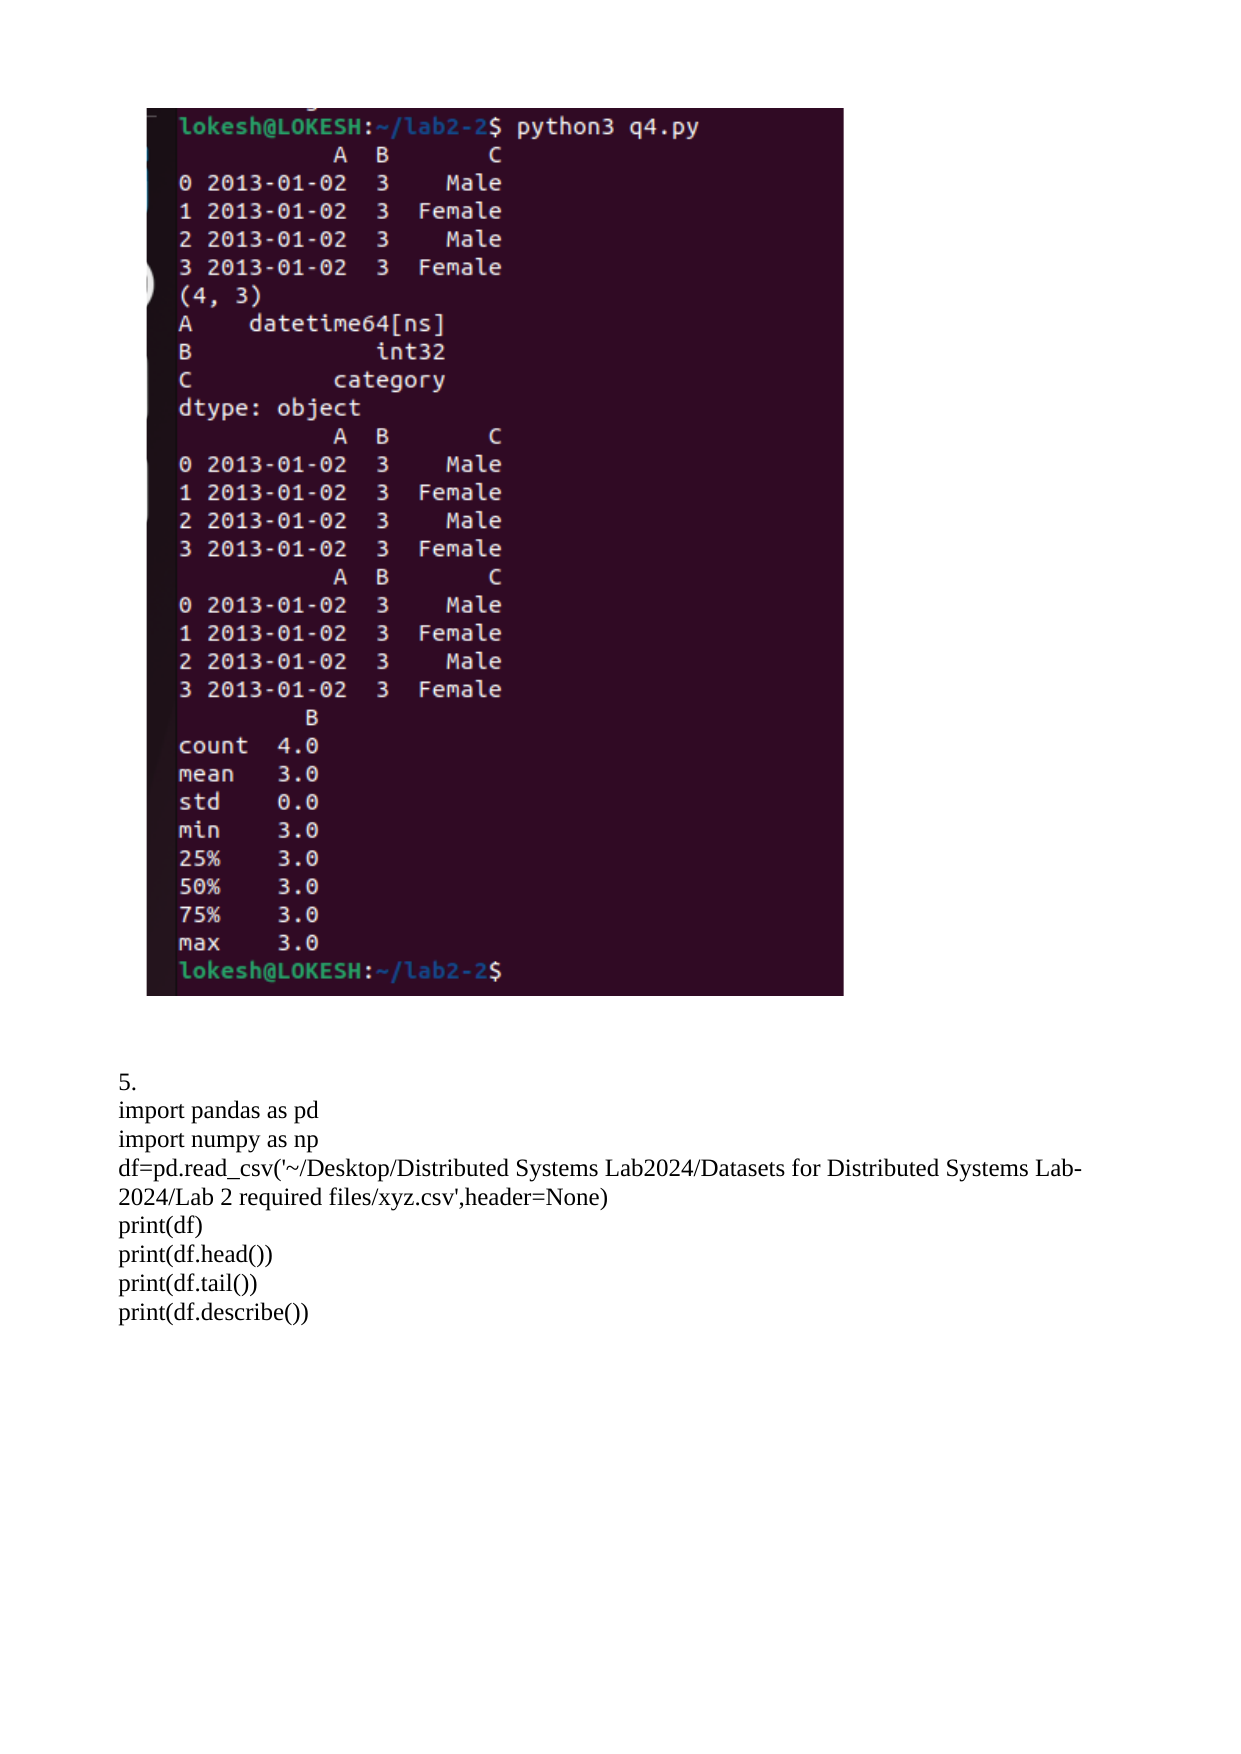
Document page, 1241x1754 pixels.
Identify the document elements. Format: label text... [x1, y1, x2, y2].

text print(df) [118, 1211, 1122, 1239]
text print(df.tail()) [118, 1268, 1122, 1297]
text print(df.head()) [118, 1239, 1122, 1268]
text import numpy as np [118, 1124, 1122, 1153]
text import pandas as pd [118, 1096, 1122, 1124]
text df=pd.read_csv('~/Desktop/Distributed Systems Lab2024/Datasets for Distributed Systems Lab-2024/Lab 2 required files/xyz.csv',header=None) [118, 1153, 1122, 1211]
text print(df.describe()) [118, 1297, 1122, 1326]
picture [146, 108, 844, 996]
text 5. [118, 1067, 1122, 1096]
